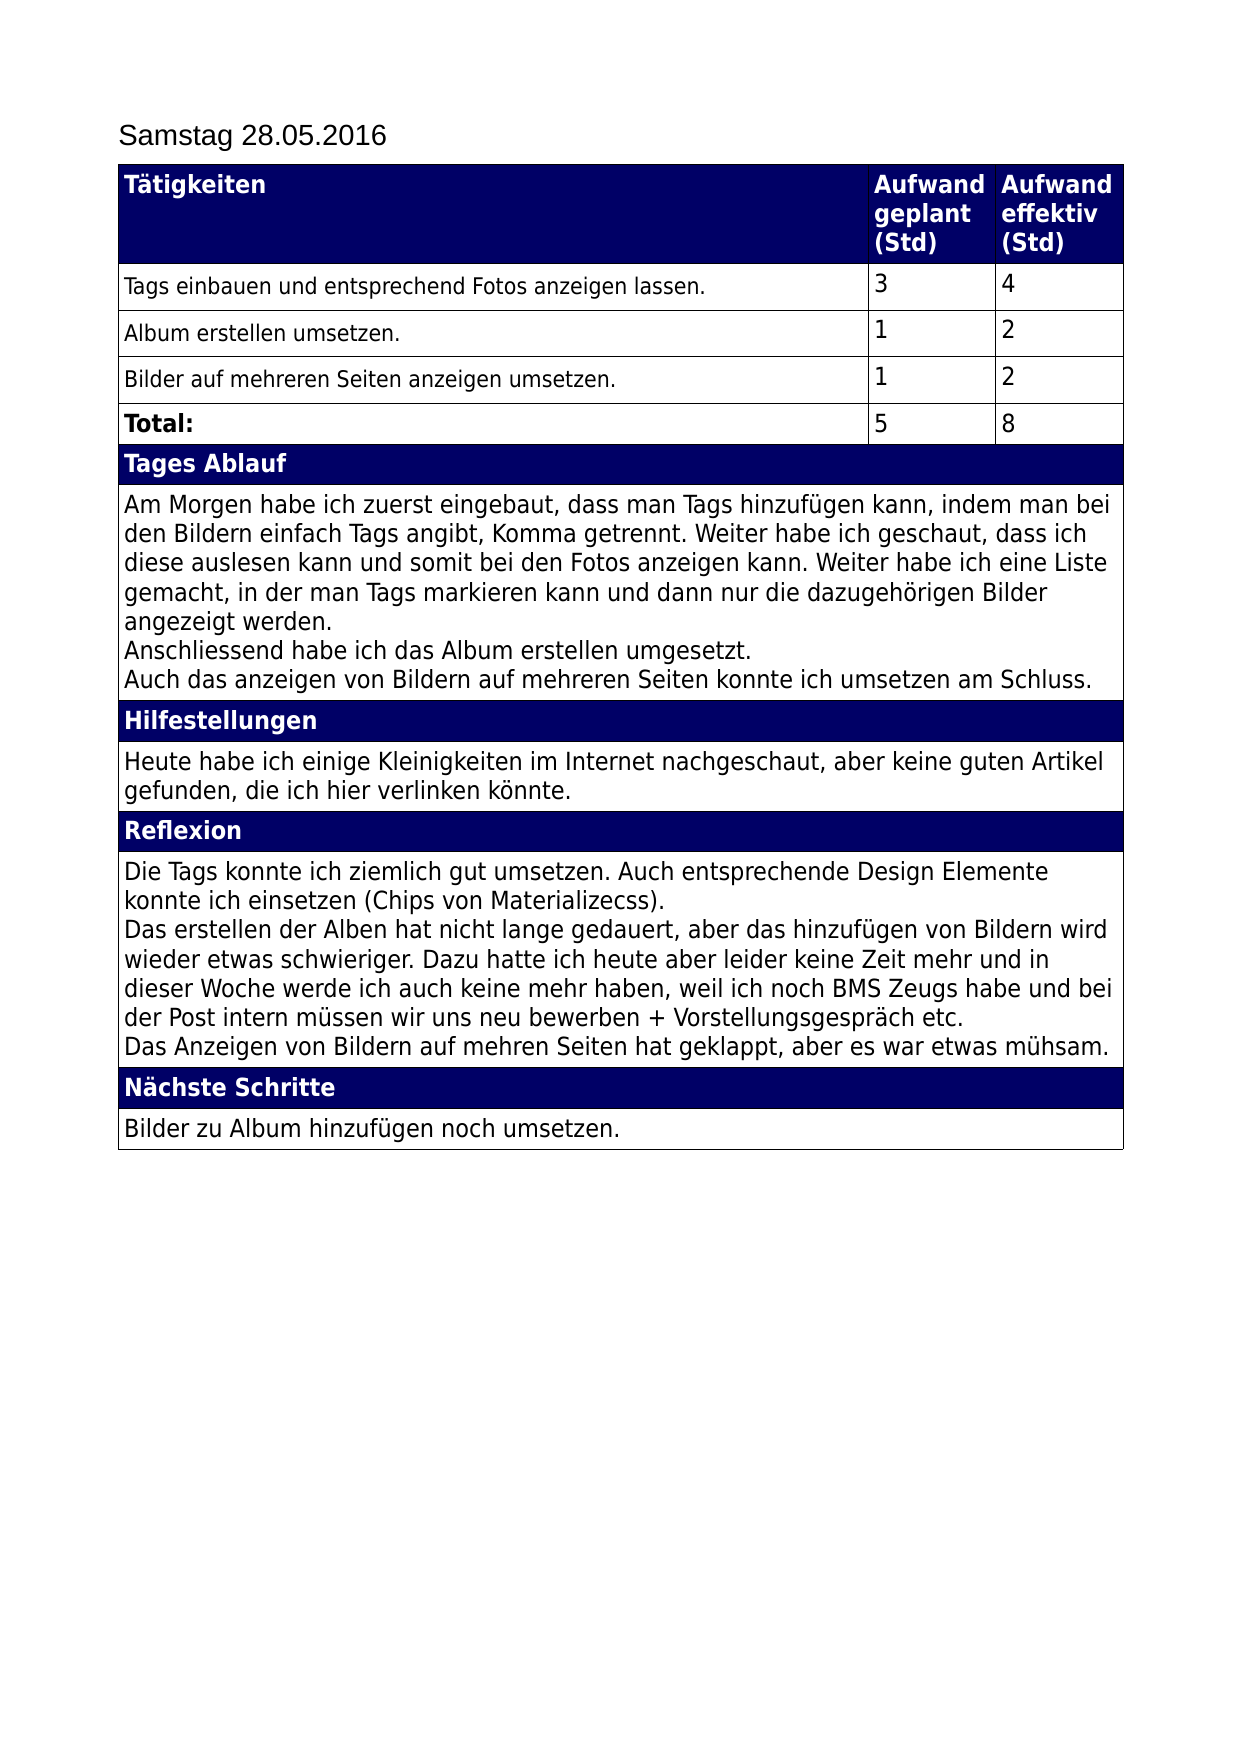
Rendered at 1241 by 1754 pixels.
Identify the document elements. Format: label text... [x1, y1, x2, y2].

table_cell 1 [869, 311, 995, 356]
table_cell Album erstellen umsetzen. [119, 311, 868, 356]
table_cell Bilder auf mehreren Seiten anzeigen umsetzen. [119, 357, 868, 403]
table_header Aufwand effektiv (Std) [996, 165, 1123, 263]
table_cell 2 [996, 357, 1123, 403]
table_cell Tages Ablauf [119, 445, 1123, 484]
table_cell 4 [996, 264, 1123, 310]
table_cell Am Morgen habe ich zuerst eingebaut, dass man Tags hinzufügen kann, indem man bei den Bildern einfach Tags angibt, Komma getrennt. Weiter habe ich geschaut, dass ich diese auslesen kann und somit bei den Fotos anzeigen kann. Weiter habe ich eine Liste gemacht, in der man Tags markieren kann und dann nur die dazugehörigen Bilder angezeigt werden. Anschliessend habe ich das Album erstellen umgesetzt. Auch das anzeigen von Bildern auf mehreren Seiten konnte ich umsetzen am Schluss. [119, 485, 1123, 700]
table_cell Nächste Schritte [119, 1068, 1123, 1108]
table_cell 8 [996, 404, 1123, 444]
table_header Tätigkeiten [119, 165, 868, 263]
subtitle Samstag 28.05.2016 [118, 118, 1122, 152]
table_cell 5 [869, 404, 995, 444]
table_cell Tags einbauen und entsprechend Fotos anzeigen lassen. [119, 264, 868, 310]
table_cell 2 [996, 311, 1123, 356]
table_cell 3 [869, 264, 995, 310]
table_cell Total: [119, 404, 868, 444]
table_cell Hilfestellungen [119, 701, 1123, 741]
table_cell Heute habe ich einige Kleinigkeiten im Internet nachgeschaut, aber keine guten Artikel gefunden, die ich hier verlinken könnte. [119, 742, 1123, 811]
table_cell Reflexion [119, 812, 1123, 851]
table_cell Bilder zu Album hinzufügen noch umsetzen. [119, 1109, 1123, 1149]
table_cell Die Tags konnte ich ziemlich gut umsetzen. Auch entsprechende Design Elemente konnte ich einsetzen (Chips von Materializecss). Das erstellen der Alben hat nicht lange gedauert, aber das hinzufügen von Bildern wird wieder etwas schwieriger. Dazu hatte ich heute aber leider keine Zeit mehr und in dieser Woche werde ich auch keine mehr haben, weil ich noch BMS Zeugs habe und bei der Post intern müssen wir uns neu bewerben + Vorstellungsgespräch etc. Das Anzeigen von Bildern auf mehren Seiten hat geklappt, aber es war etwas mühsam. [119, 852, 1123, 1067]
table_cell 1 [869, 357, 995, 403]
table_header Aufwand geplant (Std) [869, 165, 995, 263]
